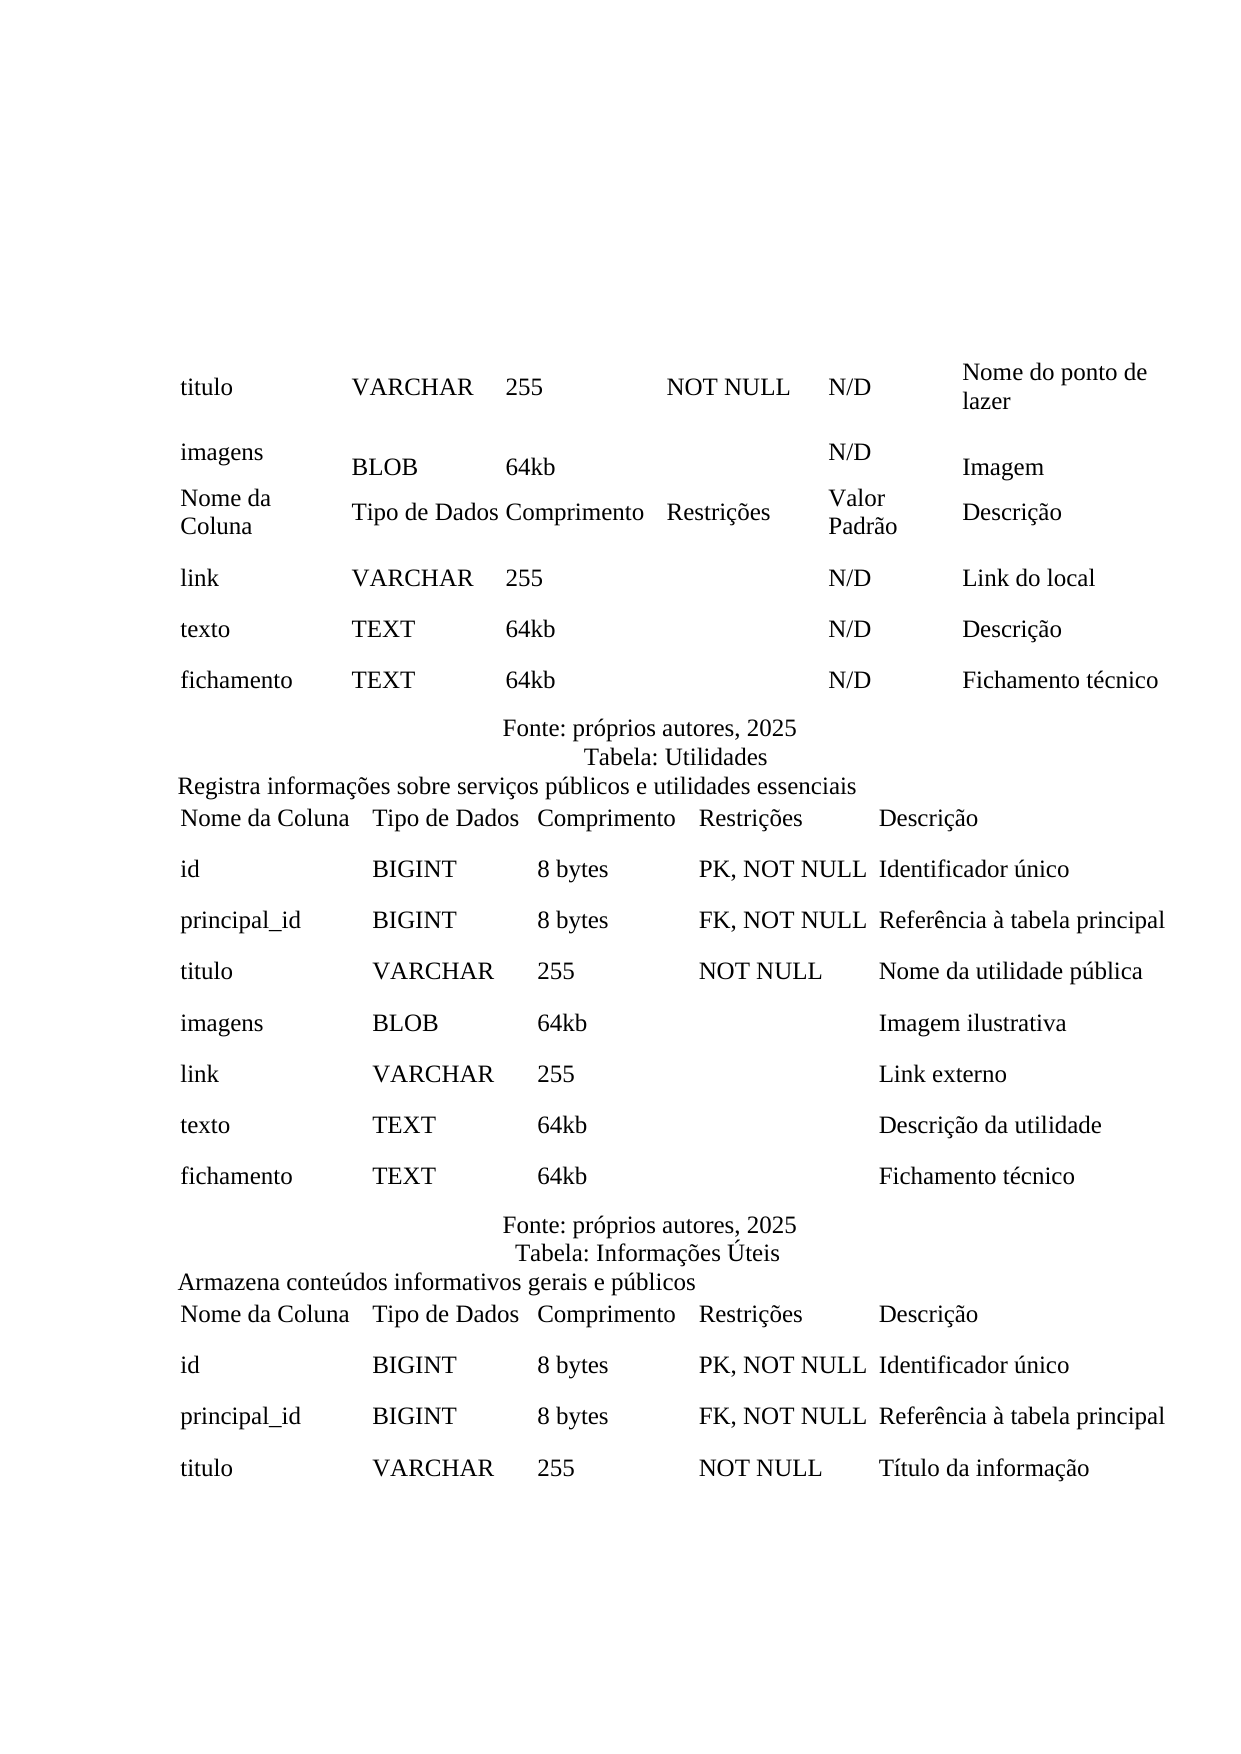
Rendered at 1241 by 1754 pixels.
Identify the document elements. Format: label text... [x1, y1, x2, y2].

table_cell fichamento [177, 662, 348, 713]
table_cell VARCHAR [369, 1450, 534, 1501]
table_cell id [177, 851, 369, 902]
table_header Descrição [876, 800, 1177, 851]
table_cell NOT NULL [664, 354, 825, 434]
table_cell BIGINT [369, 902, 534, 953]
table_header Comprimento [534, 800, 696, 851]
table_cell PK, NOT NULL [696, 851, 876, 902]
table_header Tipo de Dados [369, 800, 534, 851]
table_cell Link externo [876, 1056, 1177, 1107]
table_cell BIGINT [369, 1399, 534, 1450]
table_cell titulo [177, 954, 369, 1005]
table_cell TEXT [369, 1107, 534, 1158]
table_cell Imagem [959, 434, 1181, 560]
table_cell Link do local [959, 560, 1181, 611]
table_cell N/D [825, 662, 959, 713]
table_cell 64kb [503, 611, 663, 662]
table_cell id [177, 1347, 369, 1398]
table_cell Nome da utilidade pública [876, 954, 1177, 1005]
table_cell [664, 560, 825, 611]
table_cell VARCHAR [369, 1056, 534, 1107]
table_cell [696, 1159, 876, 1210]
table_cell [696, 1005, 876, 1056]
table_cell N/D [825, 434, 959, 560]
table_cell principal_id [177, 1399, 369, 1450]
table_cell [696, 1056, 876, 1107]
table_cell Título da informação [876, 1450, 1177, 1501]
table_cell Referência à tabela principal [876, 1399, 1177, 1450]
table_cell 64kb [534, 1159, 696, 1210]
table_cell Identificador único [876, 851, 1177, 902]
table_cell N/D [825, 354, 959, 434]
table_cell NOT NULL [696, 1450, 876, 1501]
table_cell [664, 611, 825, 662]
table_cell principal_id [177, 902, 369, 953]
table_cell N/D [825, 560, 959, 611]
table_cell texto [177, 611, 348, 662]
table_cell TEXT [369, 1159, 534, 1210]
table_cell 64kb [534, 1107, 696, 1158]
table_cell Descrição da utilidade [876, 1107, 1177, 1158]
text Tabela: Informações Úteis [177, 1238, 1122, 1267]
table_cell BIGINT [369, 1347, 534, 1398]
table_cell 255 [503, 354, 663, 434]
table_cell 8 bytes [534, 1347, 696, 1398]
table_cell Fichamento técnico [876, 1159, 1177, 1210]
table_cell 64kb [534, 1005, 696, 1056]
table_cell 255 [534, 954, 696, 1005]
table_cell 8 bytes [534, 902, 696, 953]
text Fonte: próprios autores, 2025 [177, 713, 1122, 742]
table_header Comprimento [534, 1296, 696, 1347]
table_cell 255 [534, 1056, 696, 1107]
table_cell NOT NULL [696, 954, 876, 1005]
table_cell 255 [503, 560, 663, 611]
table_cell [664, 434, 825, 560]
table_cell imagens [177, 434, 348, 560]
table_cell 64kb [503, 662, 663, 713]
table_cell Referência à tabela principal [876, 902, 1177, 953]
table_cell VARCHAR [369, 954, 534, 1005]
table_header Nome da Coluna [177, 800, 369, 851]
table_cell Descrição [959, 611, 1181, 662]
text Tabela: Utilidades [177, 742, 1122, 771]
table_cell VARCHAR [349, 354, 502, 434]
table_cell imagens [177, 1005, 369, 1056]
table_cell BLOB [369, 1005, 534, 1056]
table_cell N/D [825, 611, 959, 662]
table_cell fichamento [177, 1159, 369, 1210]
table_cell Identificador único [876, 1347, 1177, 1398]
table_cell 255 [534, 1450, 696, 1501]
table_cell VARCHAR [349, 560, 502, 611]
table_cell BLOB [349, 434, 502, 560]
table_cell [696, 1107, 876, 1158]
table_cell link [177, 1056, 369, 1107]
table_cell texto [177, 1107, 369, 1158]
table_cell FK, NOT NULL [696, 1399, 876, 1450]
text Armazena conteúdos informativos gerais e públicos [177, 1267, 1122, 1296]
table_cell Imagem ilustrativa [876, 1005, 1177, 1056]
table_cell titulo [177, 354, 348, 434]
table_cell titulo [177, 1450, 369, 1501]
text Fonte: próprios autores, 2025 [177, 1210, 1122, 1238]
table_cell PK, NOT NULL [696, 1347, 876, 1398]
table_cell TEXT [349, 662, 502, 713]
table_cell TEXT [349, 611, 502, 662]
table_cell Nome do ponto de lazer [959, 354, 1181, 434]
table_cell FK, NOT NULL [696, 902, 876, 953]
text Registra informações sobre serviços públicos e utilidades essenciais [177, 771, 1122, 800]
table_header Nome da Coluna [177, 1296, 369, 1347]
table_cell BIGINT [369, 851, 534, 902]
table_cell 64kb [503, 434, 663, 560]
table_header Restrições [696, 1296, 876, 1347]
table_header Restrições [696, 800, 876, 851]
table_cell [664, 662, 825, 713]
table_cell Fichamento técnico [959, 662, 1181, 713]
table_cell 8 bytes [534, 851, 696, 902]
table_cell link [177, 560, 348, 611]
table_header Tipo de Dados [369, 1296, 534, 1347]
table_header Descrição [876, 1296, 1177, 1347]
table_cell 8 bytes [534, 1399, 696, 1450]
